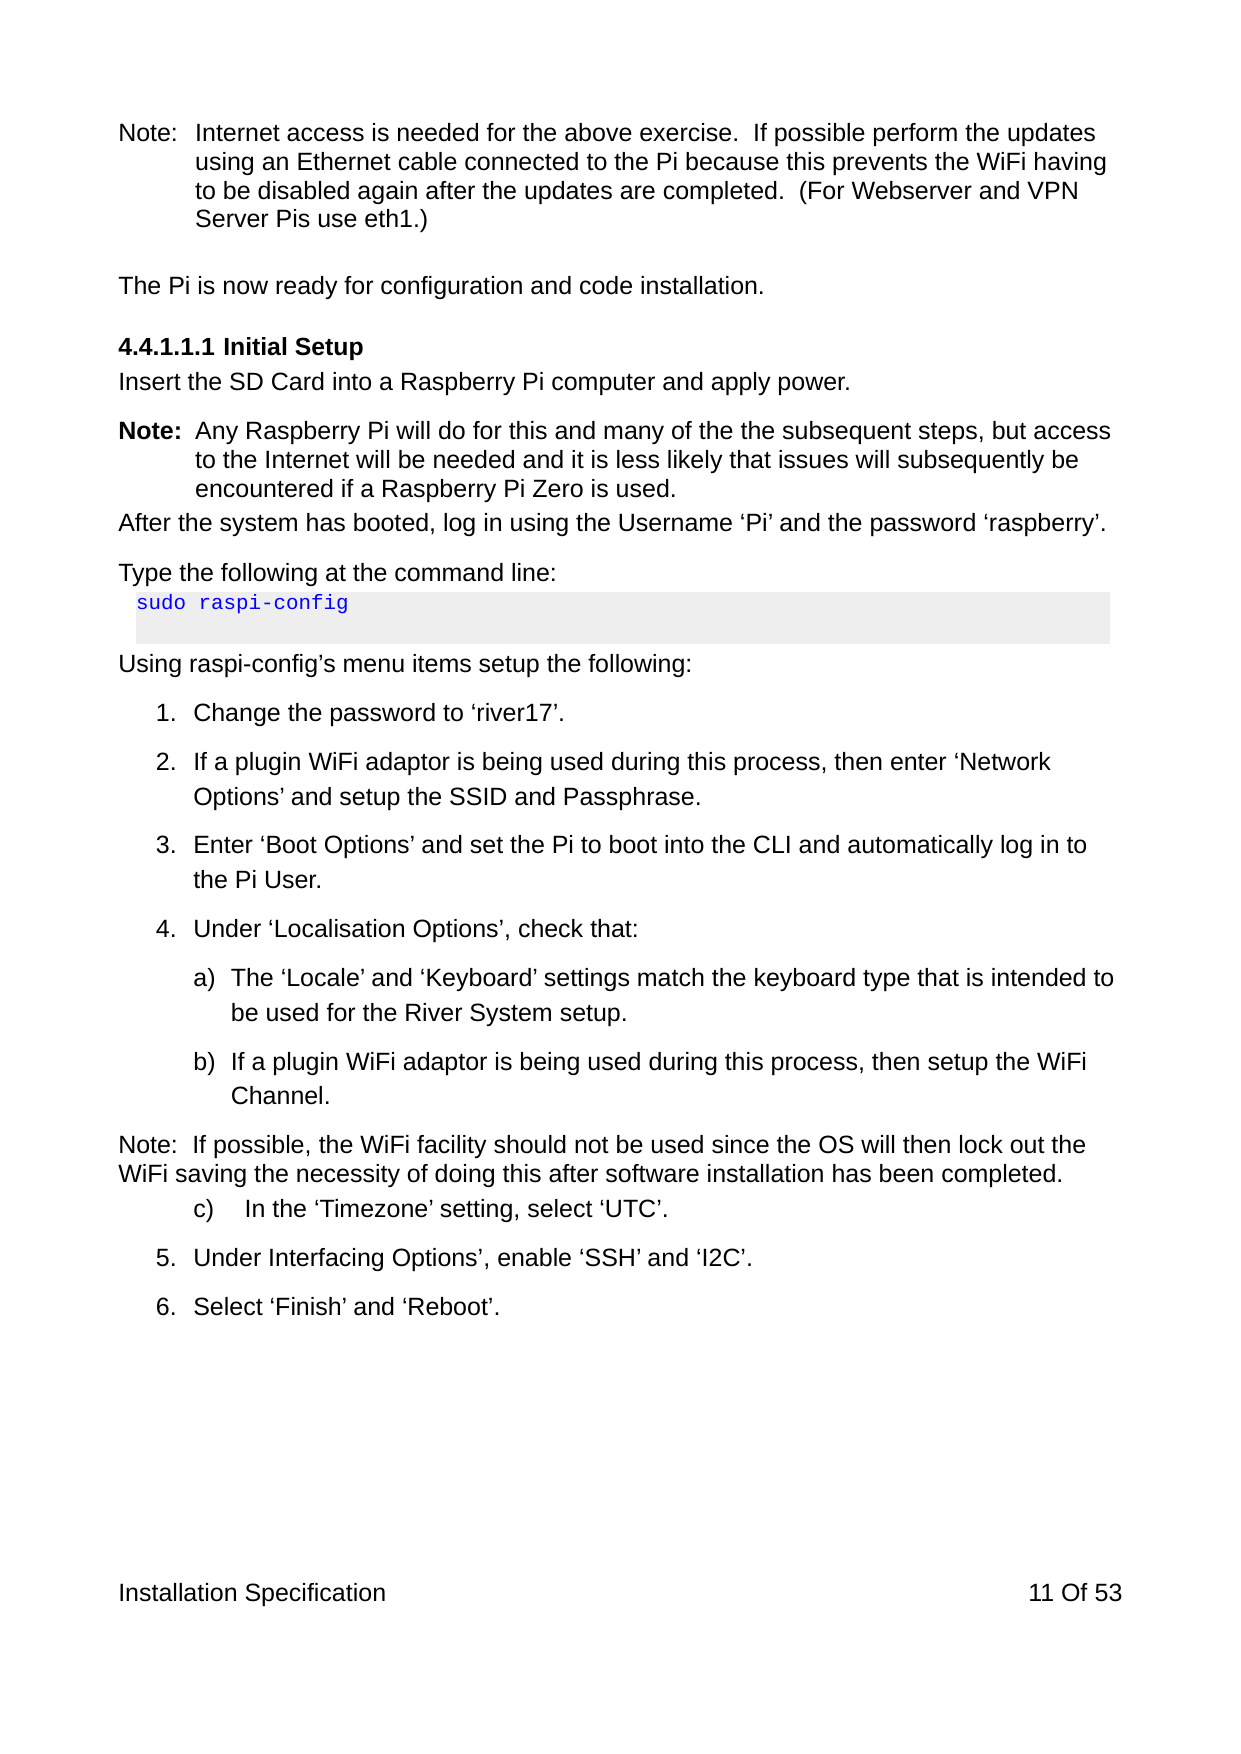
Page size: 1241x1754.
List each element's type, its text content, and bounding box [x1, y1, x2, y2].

list The ‘Locale’ and ‘Keyboard’ settings match the keyboard type that is intended to be used for the River System setup. [193, 963, 1122, 1026]
text Insert the SD Card into a Raspberry Pi computer and apply power. [118, 367, 1122, 396]
list Under ‘Localisation Options’, check that: [156, 914, 1122, 943]
text The Pi is now ready for configuration and code installation. [118, 271, 1122, 299]
list If a plugin WiFi adaptor is being used during this process, then setup the WiFi Channel. [193, 1047, 1122, 1110]
text Note: Any Raspberry Pi will do for this and many of the the subsequent steps, but access to the Internet will be needed and it is less likely that issues will subsequently be encountered if a Raspberry Pi Zero is used. [118, 416, 1122, 502]
subtitle Initial Setup [118, 332, 1122, 361]
text After the system has booted, log in using the Username ‘Pi’ and the password ‘raspberry’. [118, 508, 1122, 537]
list Under Interfacing Options’, enable ‘SSH’ and ‘I2C’. [156, 1243, 1122, 1271]
list Select ‘Finish’ and ‘Reboot’. [156, 1292, 1122, 1321]
list In the ‘Timezone’ setting, select ‘UTC’. [193, 1194, 1122, 1222]
list If a plugin WiFi adaptor is being used during this process, then enter ‘Network Options’ and setup the SSID and Passphrase. [156, 747, 1122, 810]
text Note: Internet access is needed for the above exercise. If possible perform the updates using an Ethernet cable connected to the Pi because this prevents the WiFi having to be disabled again after the updates are completed. (For Webserver and VPN Server Pis use eth1.) [118, 118, 1122, 233]
text sudo raspi-config [136, 592, 1110, 616]
list Enter ‘Boot Options’ and set the Pi to boot into the CLI and automatically log in to the Pi User. [156, 831, 1122, 894]
text Using raspi-config’s menu items setup the following: [118, 649, 1122, 678]
text Type the following at the command line: [118, 557, 1122, 586]
list Note: If possible, the WiFi facility should not be used since the OS will then lock out the WiFi saving the necessity of doing this after software installation has been completed. [118, 1130, 1122, 1188]
list Change the password to ‘river17’. [156, 698, 1122, 727]
